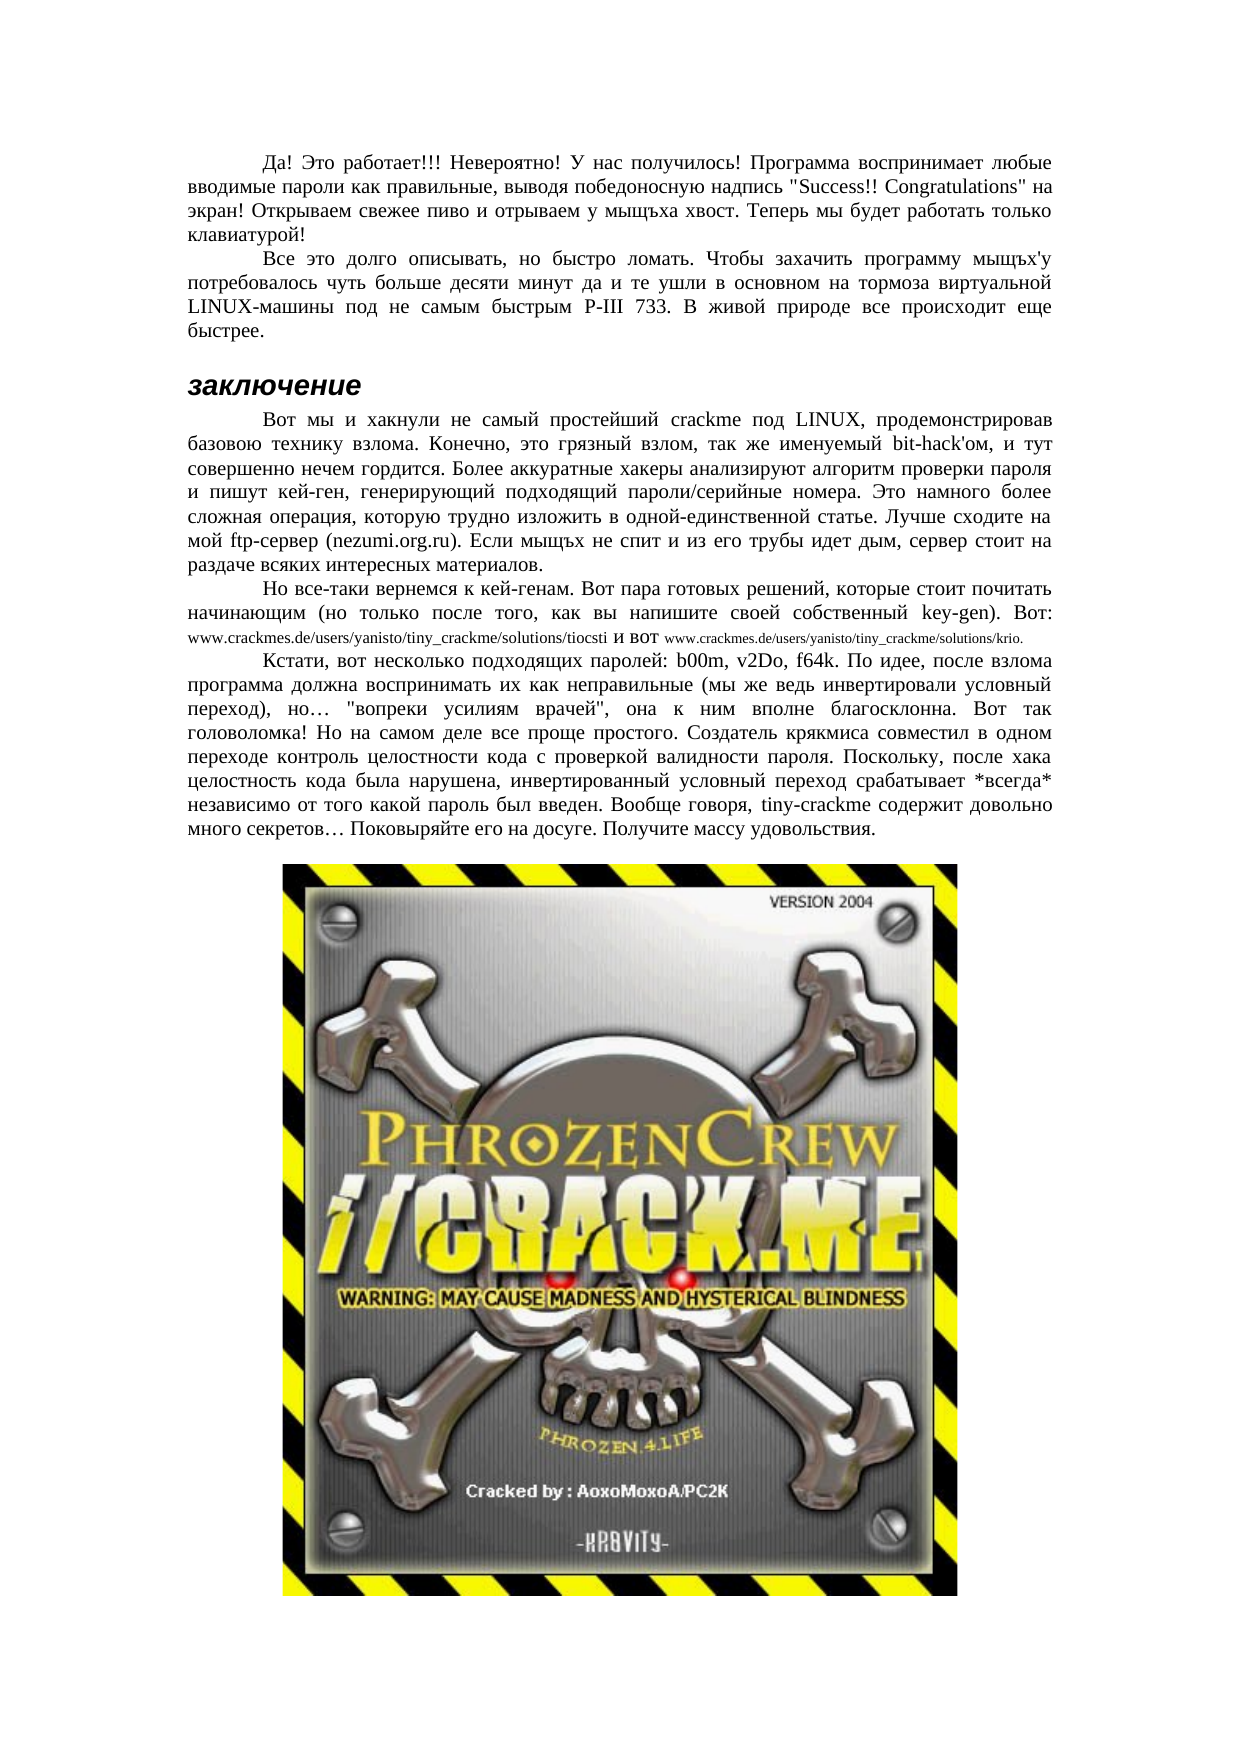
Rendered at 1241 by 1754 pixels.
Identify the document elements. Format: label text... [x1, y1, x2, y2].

picture [282, 864, 958, 1596]
text Вот мы и хакнули не самый простейший crackme под LINUX, продемонстрировав базовою технику взлома. Конечно, это грязный взлом, так же именуемый bit-hack'ом, и тут совершенно нечем гордится. Более аккуратные хакеры анализируют алгоритм проверки пароля и пишут кей-ген, генерирующий подходящий пароли/серийные номера. Это намного более сложная операция, которую трудно изложить в одной-единственной статье. Лучше сходите на мой ftp-сервер (nezumi.org.ru). Если мыщъх не спит и из его трубы идет дым, сервер стоит на раздаче всяких интересных материалов. [187, 407, 1053, 576]
text Кстати, вот несколько подходящих паролей: b00m, v2Do, f64k. По идее, после взлома программа должна воспринимать их как неправильные (мы же ведь инвертировали условный переход), но… "вопреки усилиям врачей", она к ним вполне благосклонна. Вот так головоломка! Но на самом деле все проще простого. Создатель крякмиса совместил в одном переходе контроль целостности кода с проверкой валидности пароля. Поскольку, после хака целостность кода была нарушена, инвертированный условный переход срабатывает *всегда* независимо от того какой пароль был введен. Вообще говоря, tiny-crackme содержит довольно много секретов… Поковыряйте его на досуге. Получите массу удовольствия. [187, 648, 1053, 840]
text Но все-таки вернемся к кей-генам. Вот пара готовых решений, которые стоит почитать начинающим (но только после того, как вы напишите своей собственный key-gen). Вот: www.crackmes.de/users/yanisto/tiny_crackme/solutions/tiocsti и вот www.crackmes.de/users/yanisto/tiny_crackme/solutions/krio. [187, 576, 1053, 648]
text Да! Это работает!!! Невероятно! У нас получилось! Программа воспринимает любые вводимые пароли как правильные, выводя победоносную надпись "Success!! Congratulations" на экран! Открываем свежее пиво и отрываем у мыщъха хвост. Теперь мы будет работать только клавиатурой! [187, 150, 1053, 246]
subtitle заключение [187, 367, 1053, 401]
text Все это долго описывать, но быстро ломать. Чтобы захачить программу мыщъх'у потребовалось чуть больше десяти минут да и те ушли в основном на тормоза виртуальной LINUX-машины под не самым быстрым P-III 733. В живой природе все происходит еще быстрее. [187, 246, 1053, 342]
